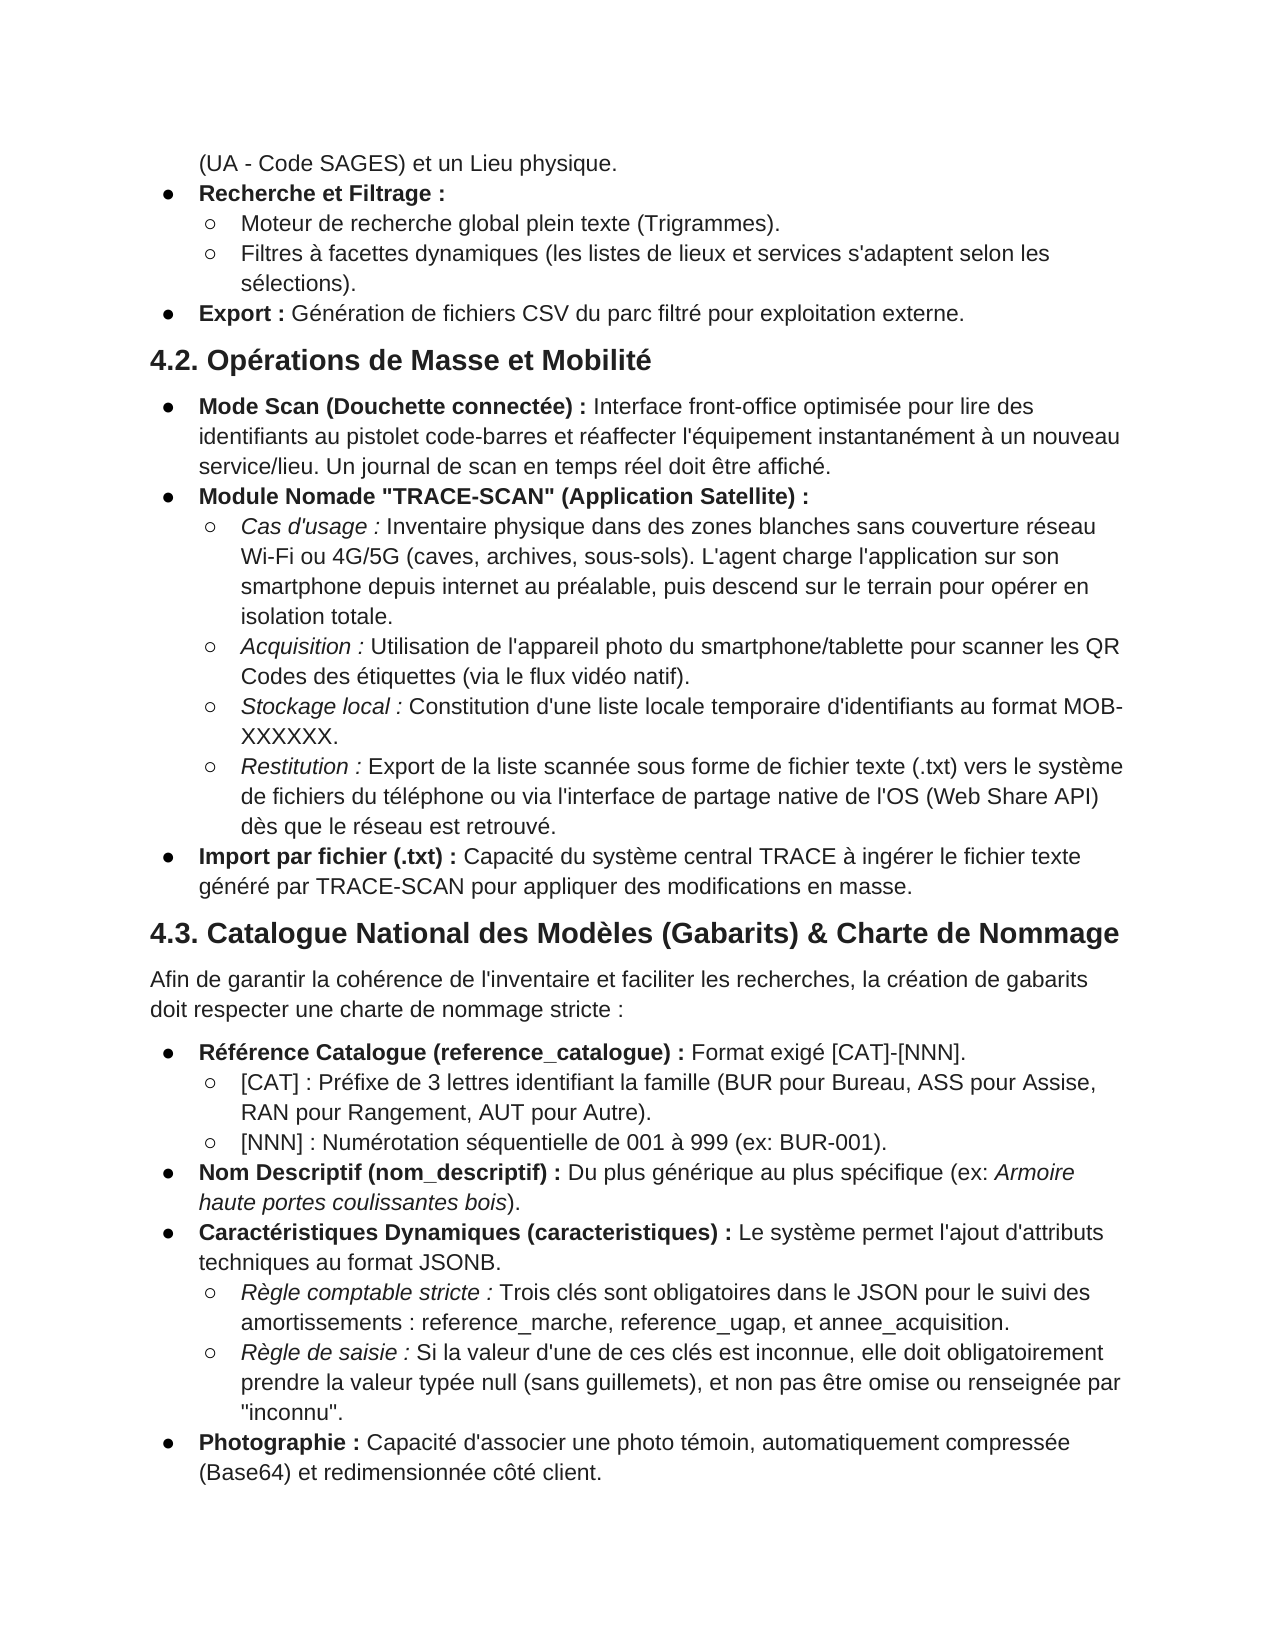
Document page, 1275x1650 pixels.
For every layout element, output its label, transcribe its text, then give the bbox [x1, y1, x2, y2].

subtitle 4.2. Opérations de Masse et Mobilité [150, 342, 1125, 376]
list Restitution : Export de la liste scannée sous forme de fichier texte (.txt) vers le système de fichiers du téléphone ou via l'interface de partage native de l'OS (Web Share API) dès que le réseau est retrouvé. [203, 753, 1125, 839]
list Règle comptable stricte : Trois clés sont obligatoires dans le JSON pour le suivi des amortissements : reference_marche, reference_ugap, et annee_acquisition. [203, 1279, 1125, 1335]
text Afin de garantir la cohérence de l'inventaire et faciliter les recherches, la création de gabarits doit respecter une charte de nommage stricte : [150, 966, 1125, 1023]
list Mode Scan (Douchette connectée) : Interface front-office optimisée pour lire des identifiants au pistolet code-barres et réaffecter l'équipement instantanément à un nouveau service/lieu. Un journal de scan en temps réel doit être affiché. [161, 393, 1125, 479]
list Référence Catalogue (reference_catalogue) : Format exigé [CAT]-[NNN]. [161, 1039, 1125, 1065]
subtitle 4.3. Catalogue National des Modèles (Gabarits) & Charte de Nommage [150, 916, 1125, 949]
list (UA - Code SAGES) et un Lieu physique. [161, 150, 1125, 176]
list Import par fichier (.txt) : Capacité du système central TRACE à ingérer le fichier texte généré par TRACE-SCAN pour appliquer des modifications en masse. [161, 843, 1125, 899]
list Recherche et Filtrage : [161, 180, 1125, 206]
list Filtres à facettes dynamiques (les listes de lieux et services s'adaptent selon les sélections). [203, 240, 1125, 296]
list [CAT] : Préfixe de 3 lettres identifiant la famille (BUR pour Bureau, ASS pour Assise, RAN pour Rangement, AUT pour Autre). [203, 1069, 1125, 1125]
list Stockage local : Constitution d'une liste locale temporaire d'identifiants au format MOB-XXXXXX. [203, 693, 1125, 749]
list Caractéristiques Dynamiques (caracteristiques) : Le système permet l'ajout d'attributs techniques au format JSONB. [161, 1219, 1125, 1275]
list Nom Descriptif (nom_descriptif) : Du plus générique au plus spécifique (ex: Armoire haute portes coulissantes bois). [161, 1159, 1125, 1215]
list Export : Génération de fichiers CSV du parc filtré pour exploitation externe. [161, 300, 1125, 326]
list Règle de saisie : Si la valeur d'une de ces clés est inconnue, elle doit obligatoirement prendre la valeur typée null (sans guillemets), et non pas être omise ou renseignée par "inconnu". [203, 1339, 1125, 1425]
list [NNN] : Numérotation séquentielle de 001 à 999 (ex: BUR-001). [203, 1129, 1125, 1155]
list Module Nomade "TRACE-SCAN" (Application Satellite) : [161, 483, 1125, 509]
list Cas d'usage : Inventaire physique dans des zones blanches sans couverture réseau Wi-Fi ou 4G/5G (caves, archives, sous-sols). L'agent charge l'application sur son smartphone depuis internet au préalable, puis descend sur le terrain pour opérer en isolation totale. [203, 513, 1125, 629]
list Moteur de recherche global plein texte (Trigrammes). [203, 210, 1125, 236]
list Photographie : Capacité d'associer une photo témoin, automatiquement compressée (Base64) et redimensionnée côté client. [161, 1429, 1125, 1485]
list Acquisition : Utilisation de l'appareil photo du smartphone/tablette pour scanner les QR Codes des étiquettes (via le flux vidéo natif). [203, 633, 1125, 689]
